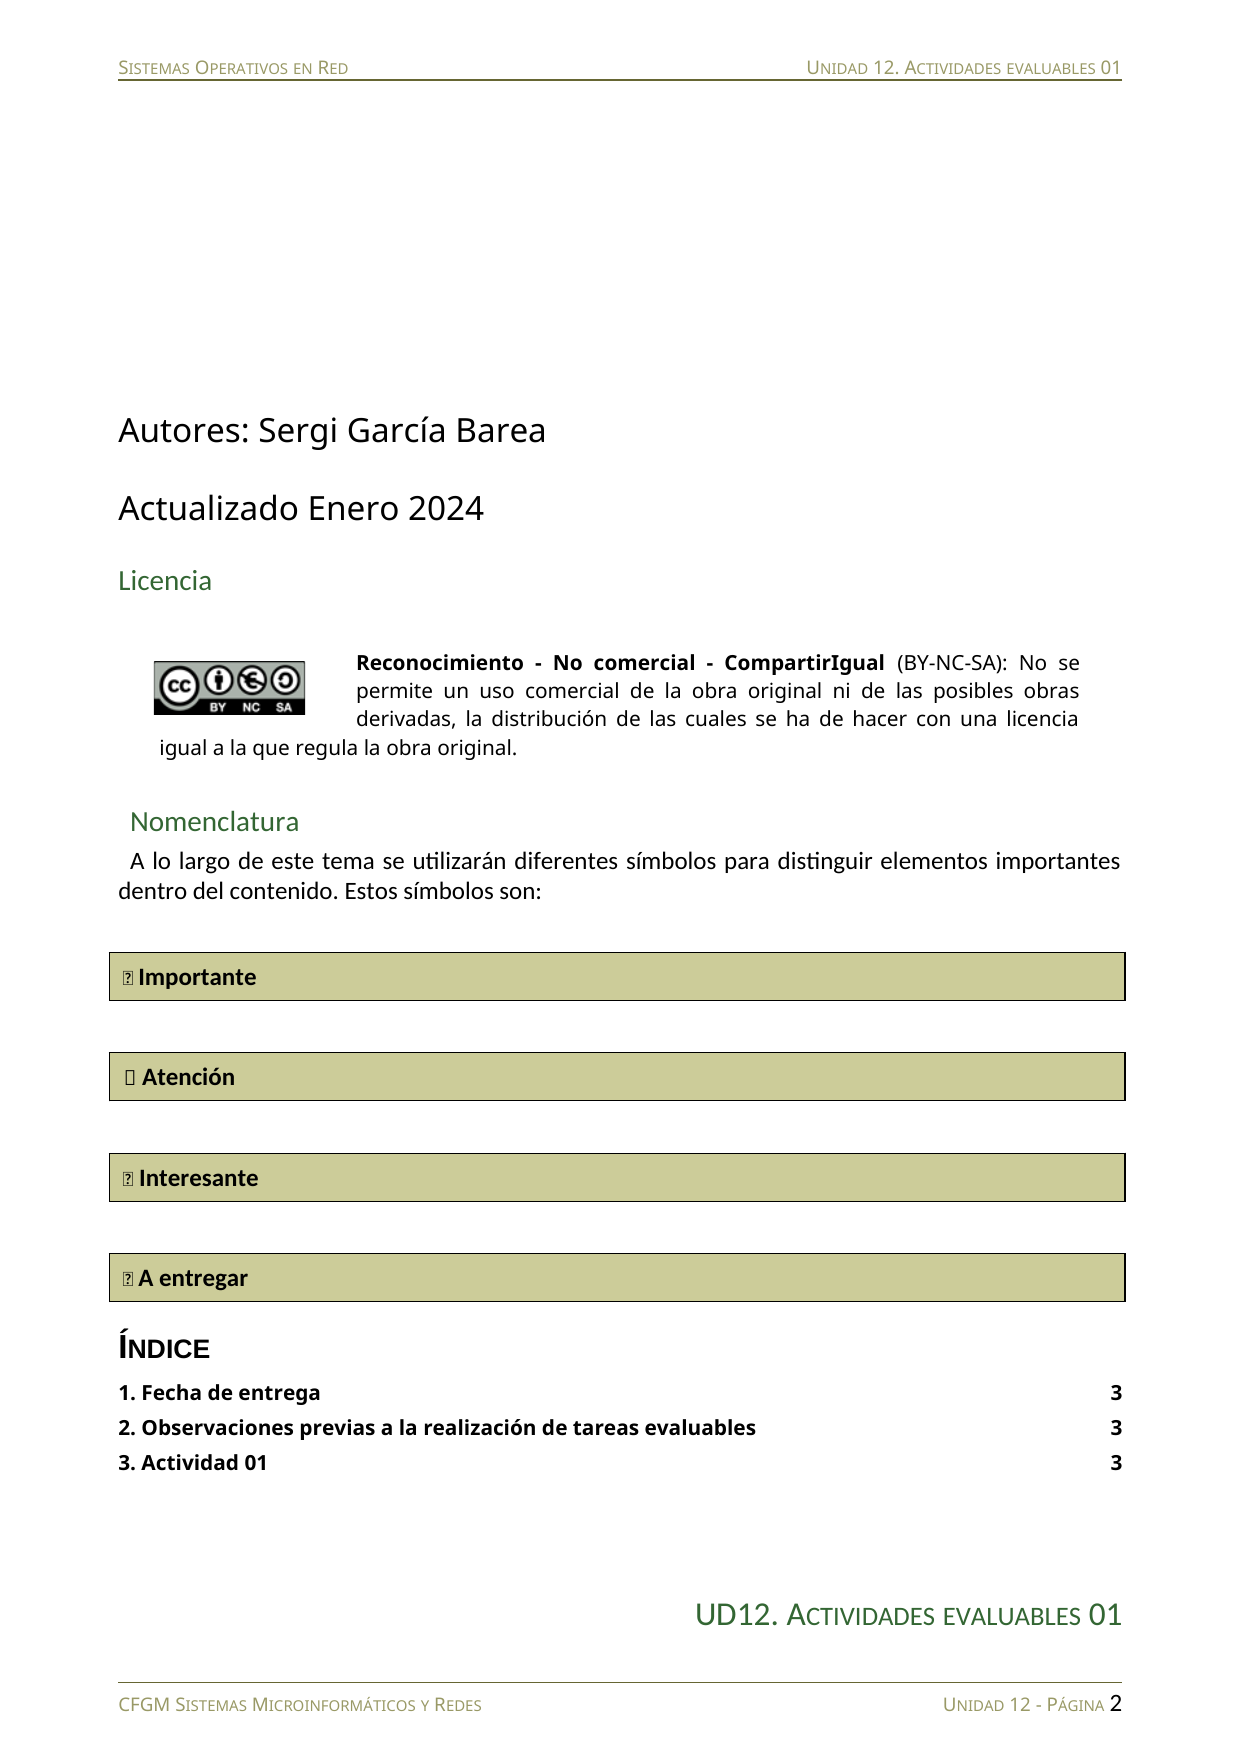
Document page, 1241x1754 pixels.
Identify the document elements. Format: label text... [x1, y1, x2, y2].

text 3. Actividad 01 3 [118, 1448, 1122, 1476]
text ❕ Atención [110, 1053, 1124, 1100]
text Licencia [118, 562, 1122, 598]
text 💬 Interesante [110, 1154, 1124, 1201]
text 2. Observaciones previas a la realización de tareas evaluables 3 [118, 1413, 1122, 1441]
text Autores: Sergi García Barea [118, 407, 1122, 453]
text Reconocimiento - No comercial - CompartirIgual (BY-NC-SA): No se permite un uso comercial de la obra original ni de las posibles obras derivadas, la distribución de las cuales se ha de hacer con una licencia igual a la que regula la obra original. [159, 648, 1080, 761]
text 📕 A entregar [110, 1254, 1124, 1301]
text Actualizado Enero 2024 [118, 485, 1122, 530]
text Nomenclatura [118, 803, 1122, 838]
text 1. Fecha de entrega 3 [118, 1378, 1122, 1407]
text A lo largo de este tema se utilizarán diferentes símbolos para distinguir elementos importantes dentro del contenido. Estos símbolos son: [118, 845, 1122, 906]
picture [153, 661, 306, 715]
text UD12. Actividades evaluables 01 [118, 1593, 1122, 1633]
text 📖 Importante [110, 953, 1124, 1000]
text Índice [118, 1327, 1122, 1366]
